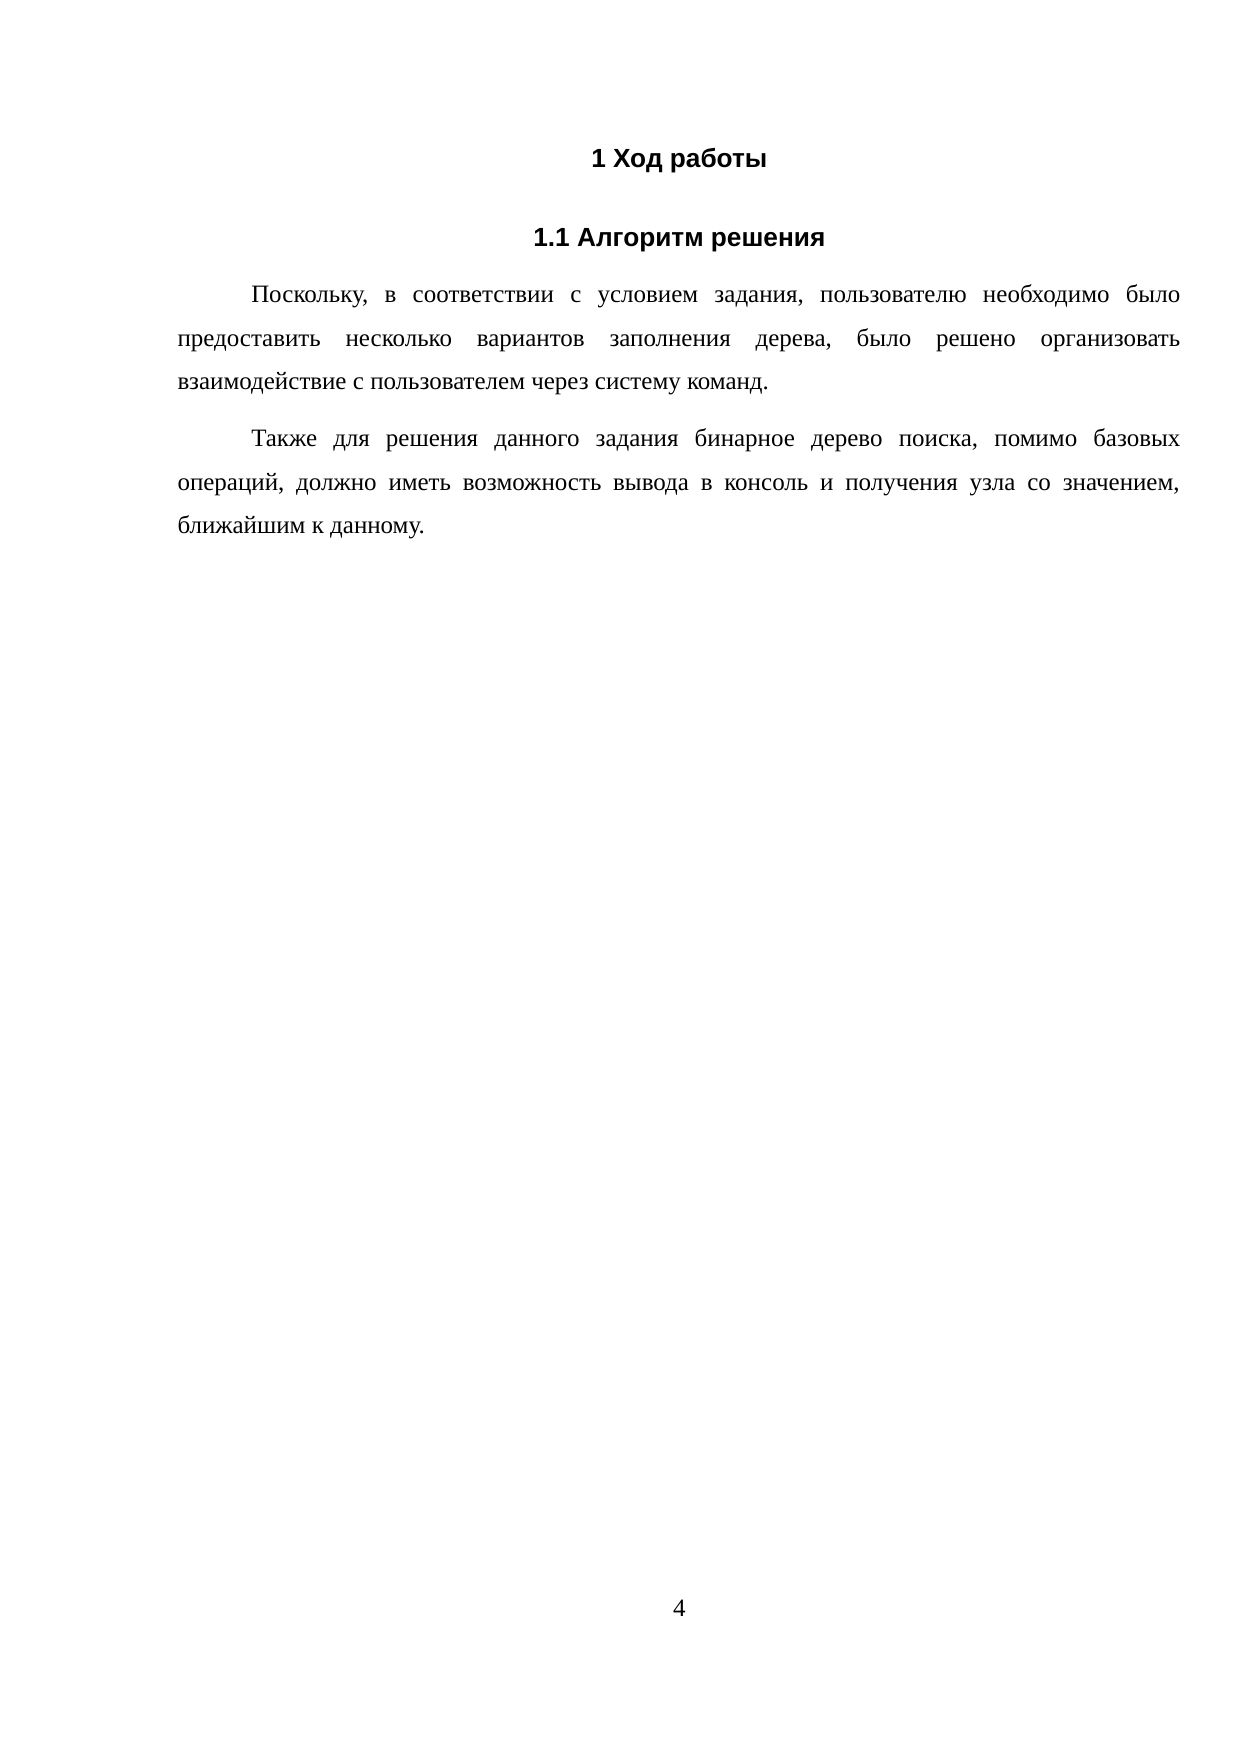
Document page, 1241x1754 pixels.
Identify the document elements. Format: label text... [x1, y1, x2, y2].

text Поскольку, в соответствии с условием задания, пользователю необходимо было предоставить несколько вариантов заполнения дерева, было решено организовать взаимодействие с пользователем через систему команд. [177, 279, 1181, 394]
text Также для решения данного задания бинарное дерево поиска, помимо базовых операций, должно иметь возможность вывода в консоль и получения узла со значением, ближайшим к данному. [177, 423, 1181, 538]
subtitle Ход работы [177, 143, 1181, 173]
subtitle Алгоритм решения [177, 222, 1181, 252]
